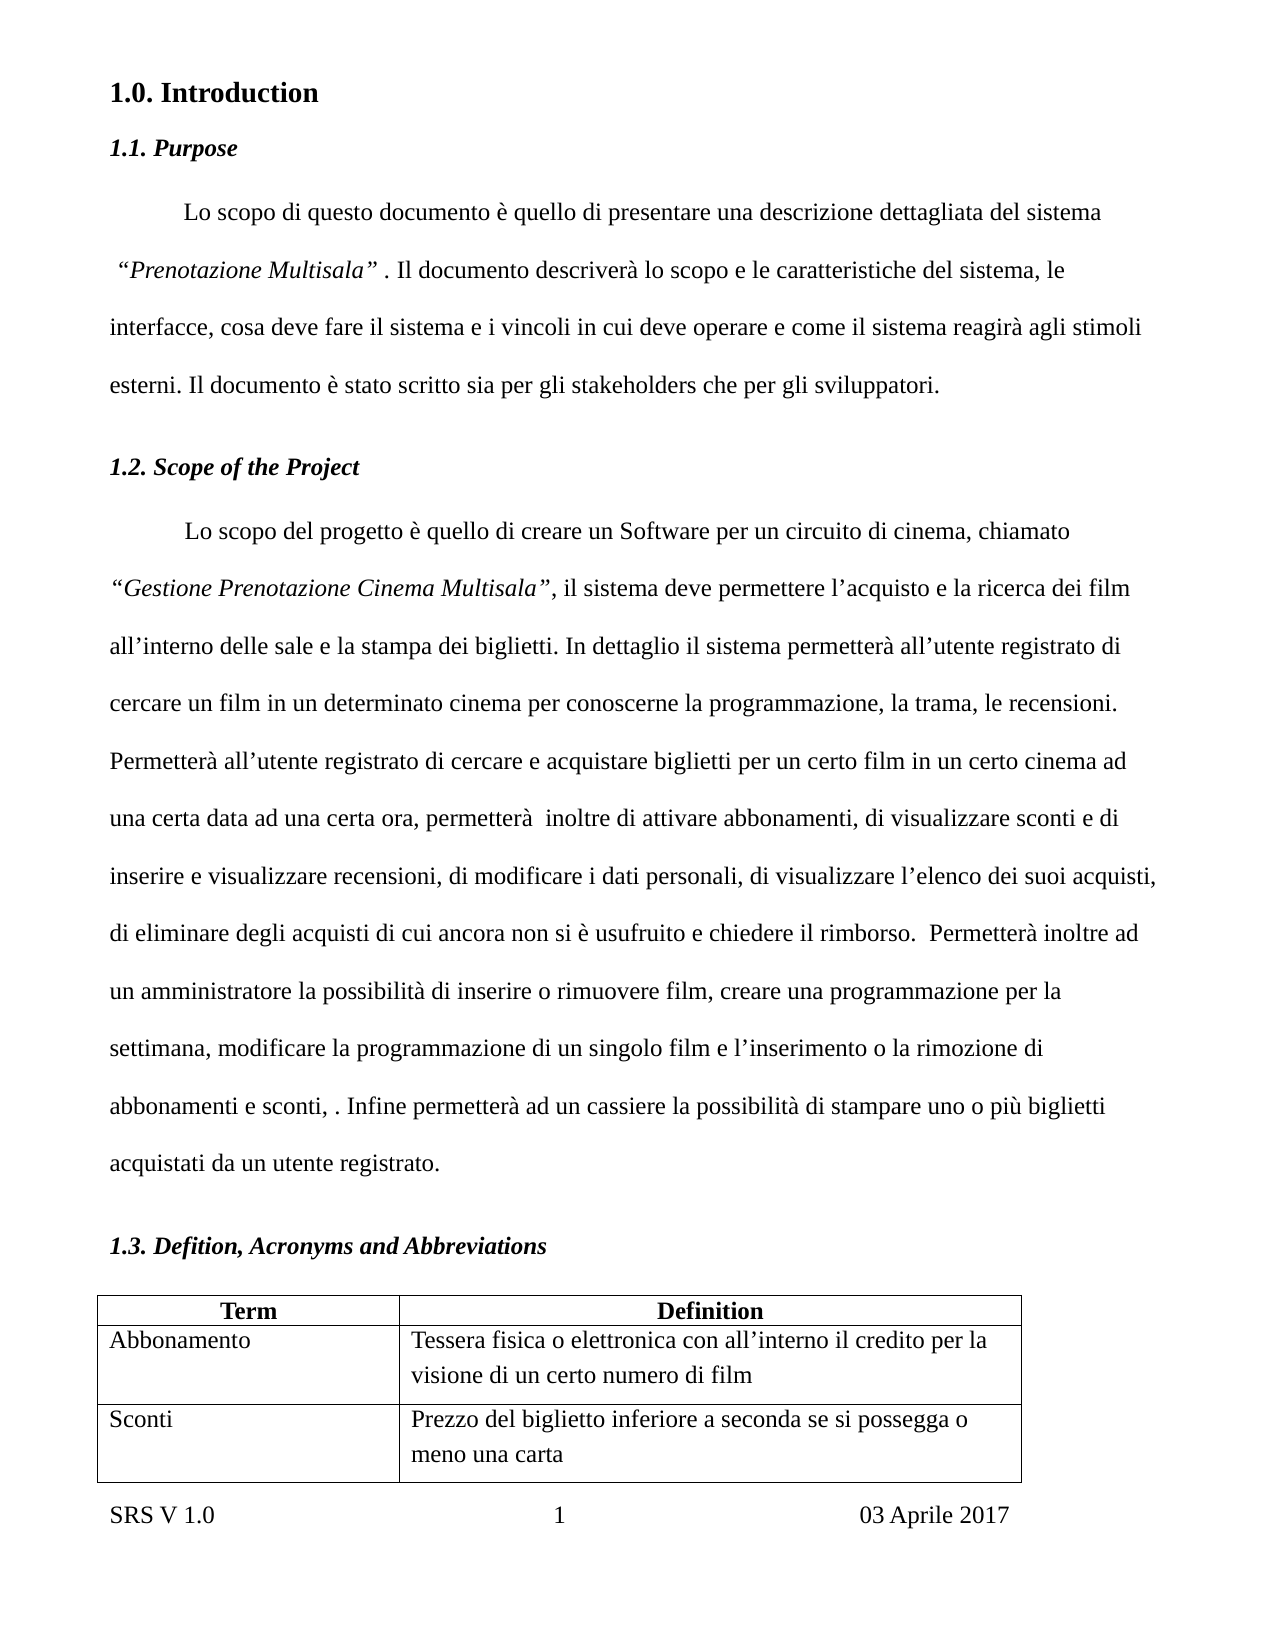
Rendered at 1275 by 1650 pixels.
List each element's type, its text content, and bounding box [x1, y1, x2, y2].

table_cell Sconti [98, 1405, 399, 1482]
subtitle 1.2. Scope of the Project [109, 452, 1162, 481]
table_header Definition [400, 1296, 1021, 1324]
text Lo scopo di questo documento è quello di presentare una descrizione dettagliata del sistema [109, 197, 1162, 226]
table_cell Tessera fisica o elettronica con all’interno il credito per la visione di un certo numero di film [400, 1326, 1021, 1403]
text Lo scopo del progetto è quello di creare un Software per un circuito di cinema, chiamato “Gestione Prenotazione Cinema Multisala”, il sistema deve permettere l’acquisto e la ricerca dei film all’interno delle sale e la stampa dei biglietti. In dettaglio il sistema permetterà all’utente registrato di cercare un film in un determinato cinema per conoscerne la programmazione, la trama, le recensioni. Permetterà all’utente registrato di cercare e acquistare biglietti per un certo film in un certo cinema ad una certa data ad una certa ora, permetterà inoltre di attivare abbonamenti, di visualizzare sconti e di inserire e visualizzare recensioni, di modificare i dati personali, di visualizzare l’elenco dei suoi acquisti, di eliminare degli acquisti di cui ancora non si è usufruito e chiedere il rimborso. Permetterà inoltre ad un amministratore la possibilità di inserire o rimuovere film, creare una programmazione per la settimana, modificare la programmazione di un singolo film e l’inserimento o la rimozione di abbonamenti e sconti, . Infine permetterà ad un cassiere la possibilità di stampare uno o più biglietti acquistati da un utente registrato. [109, 516, 1162, 1177]
table_header Term [98, 1296, 399, 1324]
text “Prenotazione Multisala” . Il documento descriverà lo scopo e le caratteristiche del sistema, le interfacce, cosa deve fare il sistema e i vincoli in cui deve operare e come il sistema reagirà agli stimoli esterni. Il documento è stato scritto sia per gli stakeholders che per gli sviluppatori. [109, 255, 1162, 398]
table_cell Prezzo del biglietto inferiore a seconda se si possegga o meno una carta [400, 1405, 1021, 1482]
subtitle 1.1. Purpose [109, 133, 1162, 162]
subtitle 1.0. Introduction [109, 75, 1162, 108]
subtitle 1.3. Defition, Acronyms and Abbreviations [109, 1231, 1162, 1260]
table_cell Abbonamento [98, 1326, 399, 1403]
